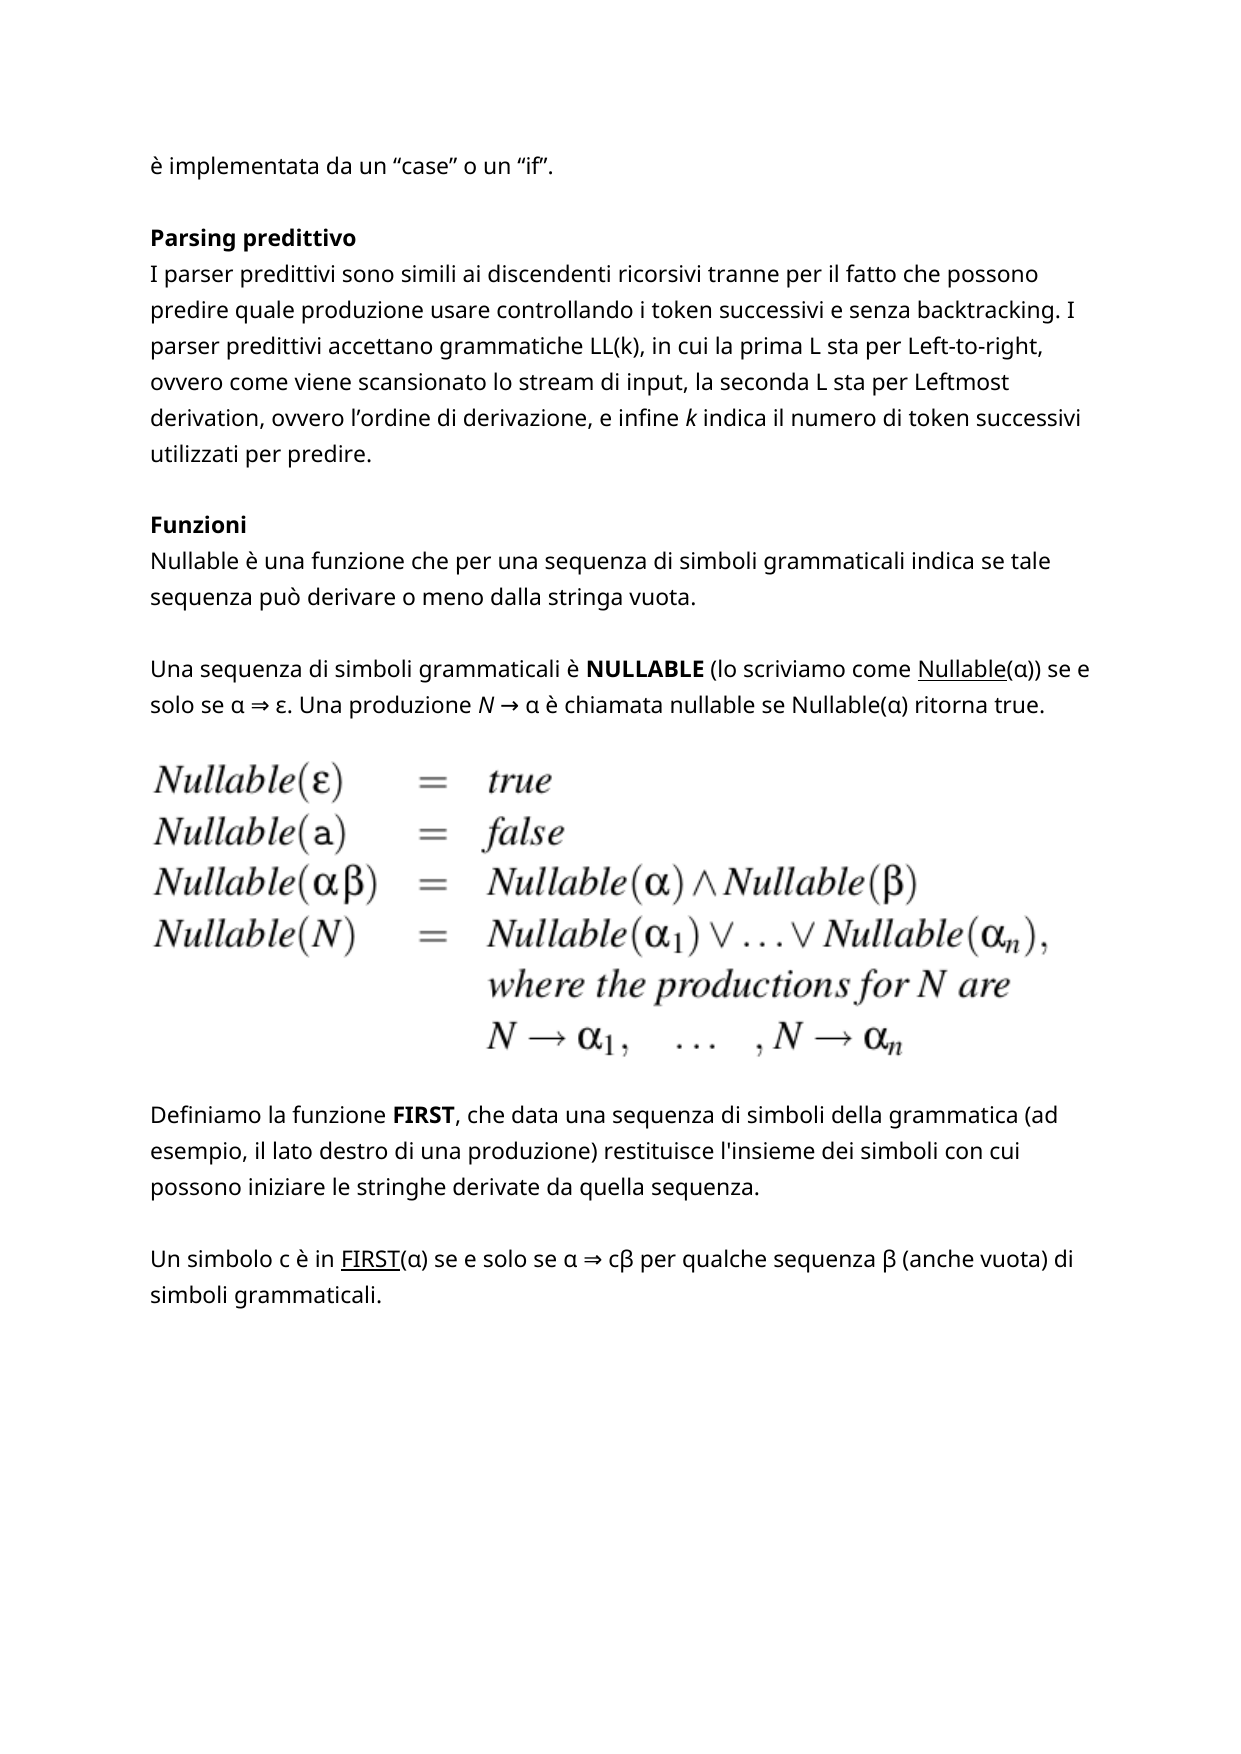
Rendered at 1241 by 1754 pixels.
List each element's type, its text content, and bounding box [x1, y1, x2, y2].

text Un simbolo c è in FIRST(α) se e solo se α ⇒ cβ per qualche sequenza β (anche vuota) di simboli grammaticali. [150, 1243, 1090, 1310]
text Parsing predittivo [150, 222, 1090, 253]
text Definiamo la funzione FIRST, che data una sequenza di simboli della grammatica (ad esempio, il lato destro di una produzione) restituisce l'insieme dei simboli con cui possono iniziare le stringhe derivate da quella sequenza. [150, 1099, 1090, 1202]
text è implementata da un “case” o un “if”. [150, 150, 1090, 181]
text Una sequenza di simboli grammaticali è NULLABLE (lo scriviamo come Nullable(α)) se e solo se α ⇒ ε. Una produzione N → α è chiamata nullable se Nullable(α) ritorna true. [150, 653, 1090, 720]
text I parser predittivi sono simili ai discendenti ricorsivi tranne per il fatto che possono predire quale produzione usare controllando i token successivi e senza backtracking. I parser predittivi accettano grammatiche LL(k), in cui la prima L sta per Left-to-right, ovvero come viene scansionato lo stream di input, la seconda L sta per Leftmost derivation, ovvero l’ordine di derivazione, e infine k indica il numero di token successivi utilizzati per predire. [150, 258, 1090, 469]
picture [150, 761, 1050, 1060]
text Nullable è una funzione che per una sequenza di simboli grammaticali indica se tale sequenza può derivare o meno dalla stringa vuota. [150, 545, 1090, 612]
text Funzioni [150, 509, 1090, 541]
